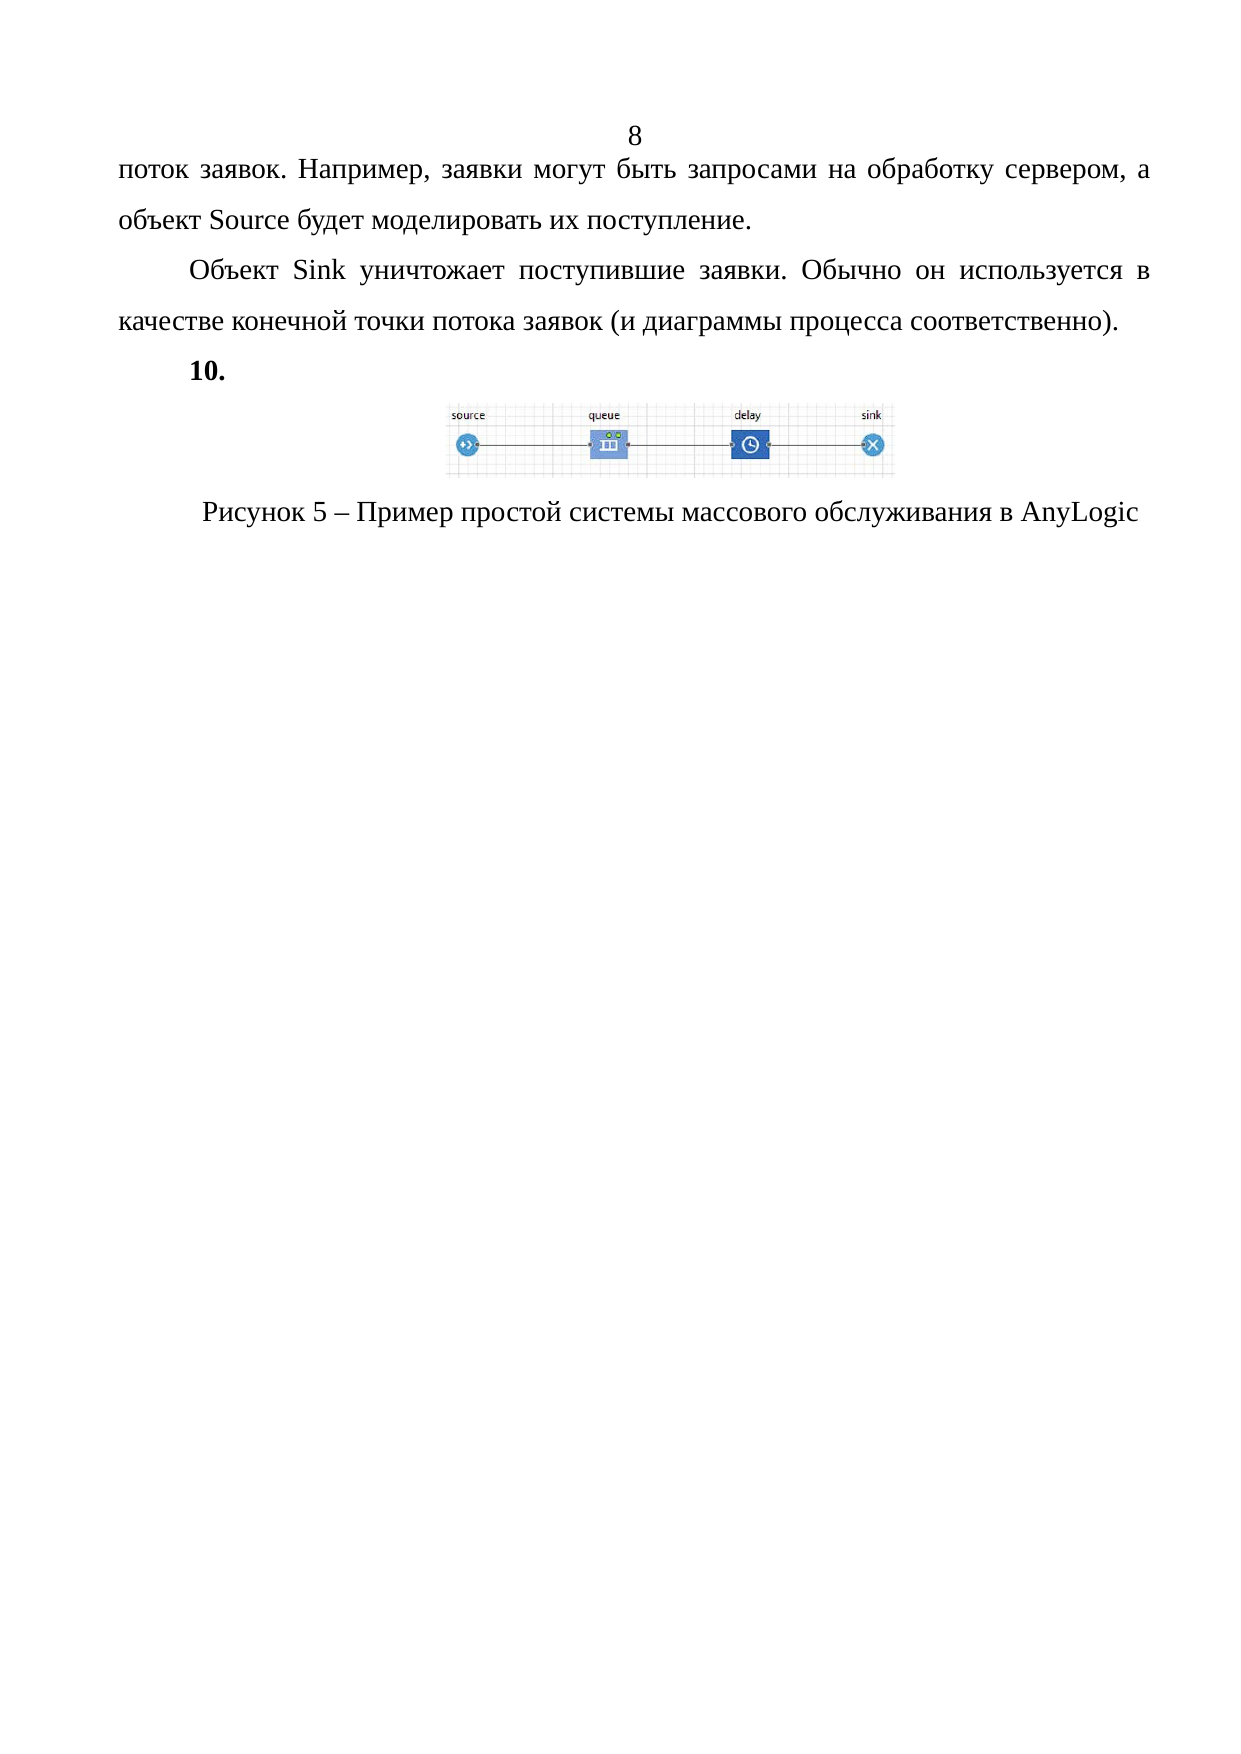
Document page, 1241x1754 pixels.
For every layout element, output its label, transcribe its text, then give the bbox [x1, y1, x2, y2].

text Объект Sink уничтожает поступившие заявки. Обычно он используется в качестве конечной точки потока заявок (и диаграммы процесса соответственно). [118, 252, 1152, 336]
text 10. [118, 353, 1152, 386]
picture [445, 403, 896, 478]
text Рисунок 5 – Пример простой системы массового обслуживания в AnyLogic [118, 494, 1152, 527]
text поток заявок. Например, заявки могут быть запросами на обработку сервером, а объект Source будет моделировать их поступление. [118, 152, 1152, 236]
